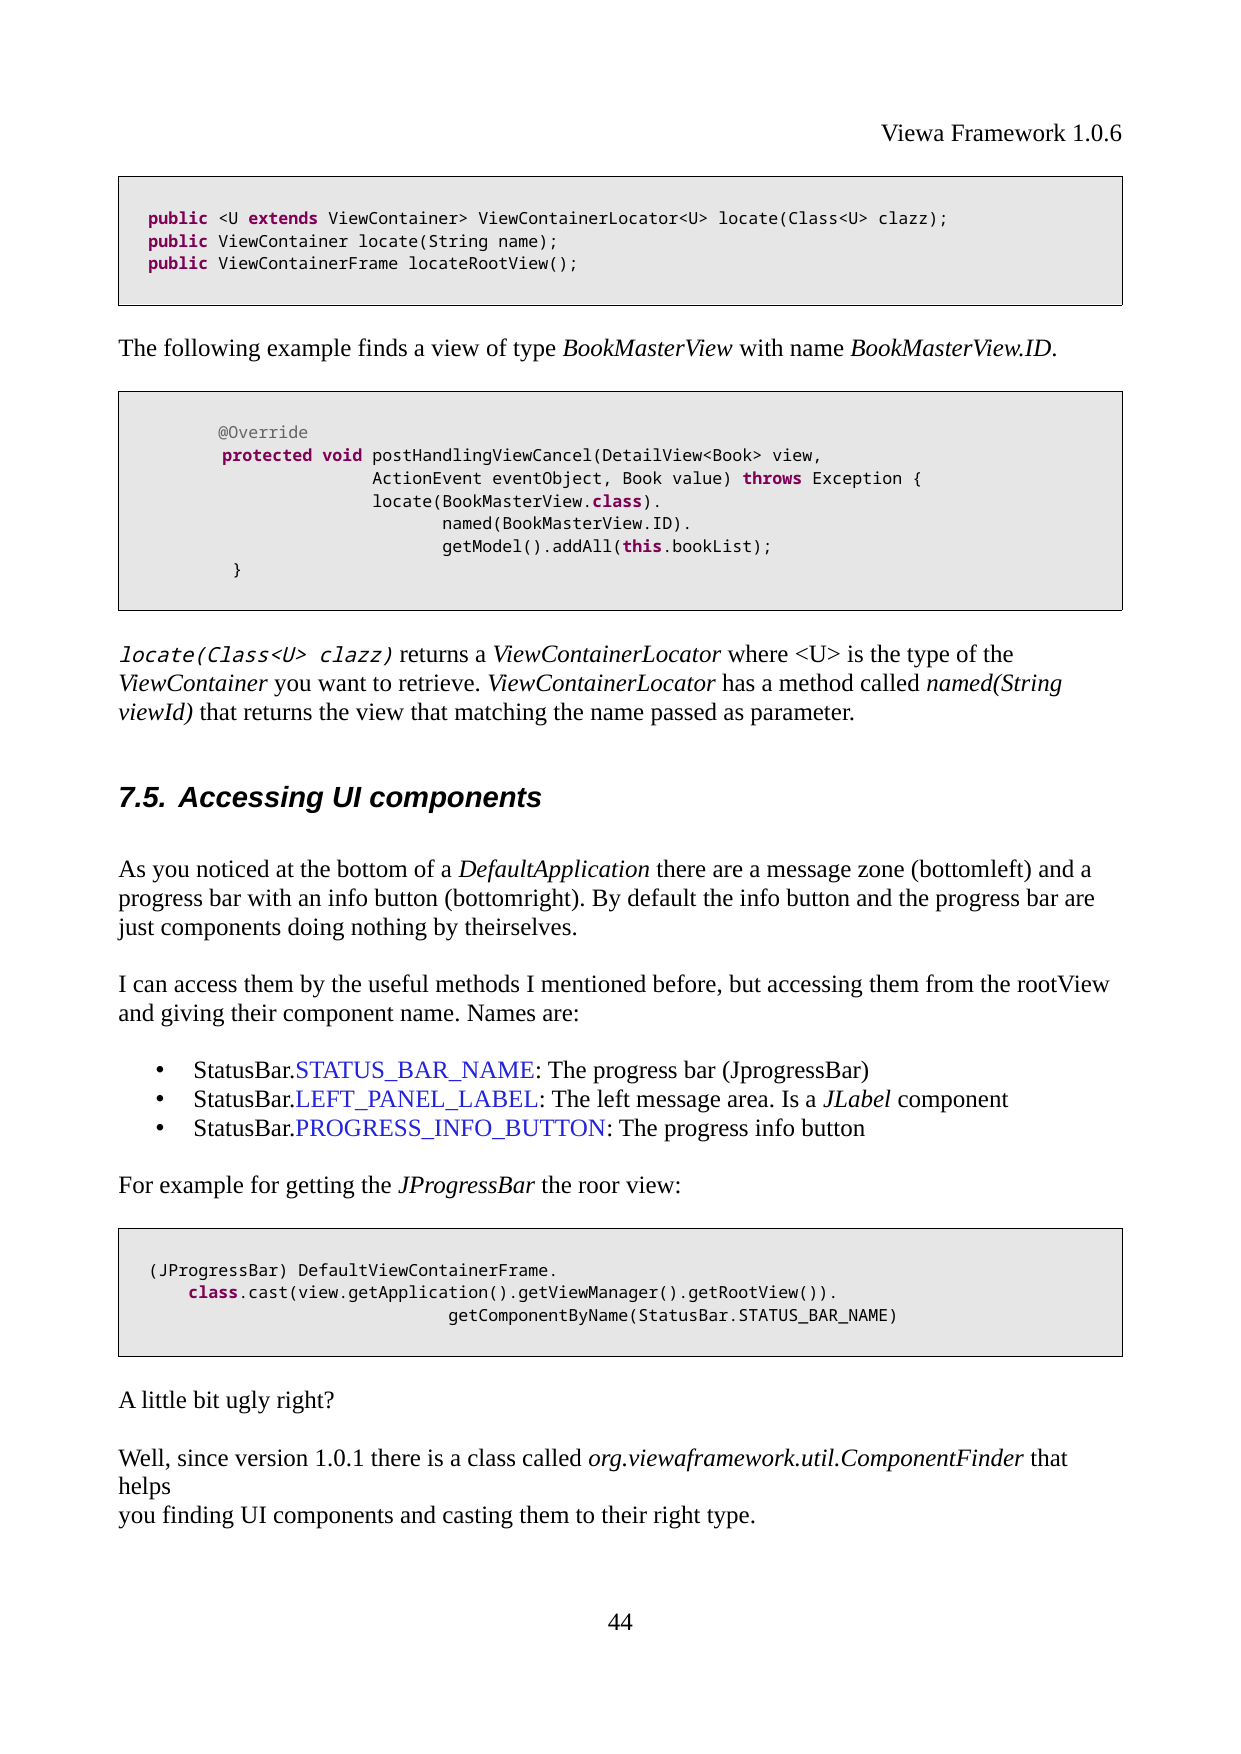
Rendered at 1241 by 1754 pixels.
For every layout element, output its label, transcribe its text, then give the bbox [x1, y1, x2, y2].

list StatusBar.LEFT_PANEL_LABEL: The left message area. Is a JLabel component [156, 1084, 1122, 1113]
list StatusBar.STATUS_BAR_NAME: The progress bar (JprogressBar) [156, 1056, 1122, 1084]
table_header @Override protected void postHandlingViewCancel(DetailView<Book> view, ActionEvent eventObject, Book value) throws Exception { locate(BookMasterView.class). named(BookMasterView.ID). getModel().addAll(this.bookList); } [119, 392, 1122, 610]
text I can access them by the useful methods I mentioned before, but accessing them from the rootView [118, 969, 1122, 998]
subtitle Accessing UI components [118, 779, 1122, 813]
text As you noticed at the bottom of a DefaultApplication there are a message zone (bottom­left) and a [118, 854, 1122, 883]
text viewId) that returns the view that matching the name passed as parameter. [118, 697, 1122, 726]
text you finding UI components and casting them to their right type. [118, 1500, 1122, 1529]
text ViewContainer you want to retrieve. ViewContainerLocator has a method called named(String [118, 668, 1122, 697]
text The following example finds a view of type BookMasterView with name BookMasterView.ID. [118, 333, 1122, 362]
text locate(Class<U> clazz) returns a ViewContainerLocator where <U> is the type of the [118, 639, 1122, 668]
text progress bar with an info button (bottom­right). By default the info button and the progress bar are [118, 883, 1122, 912]
text For example for getting the JProgressBar the roor view: [118, 1171, 1122, 1199]
text A little bit ugly right? [118, 1385, 1122, 1414]
text Well, since version 1.0.1 there is a class called org.viewaframework.util.ComponentFinder that helps [118, 1443, 1122, 1500]
table_header (JProgressBar) DefaultViewContainerFrame. class.cast(view.getApplication().getViewManager().getRootView()). getComponentByName(StatusBar.STATUS_BAR_NAME) [119, 1229, 1122, 1356]
list StatusBar.PROGRESS_INFO_BUTTON: The progress info button [156, 1113, 1122, 1142]
table_header public <U extends ViewContainer> ViewContainerLocator<U> locate(Class<U> clazz); public ViewContainer locate(String name); public ViewContainerFrame locateRootView(); [119, 177, 1122, 304]
text just components doing nothing by theirselves. [118, 912, 1122, 941]
text and giving their component name. Names are: [118, 998, 1122, 1027]
